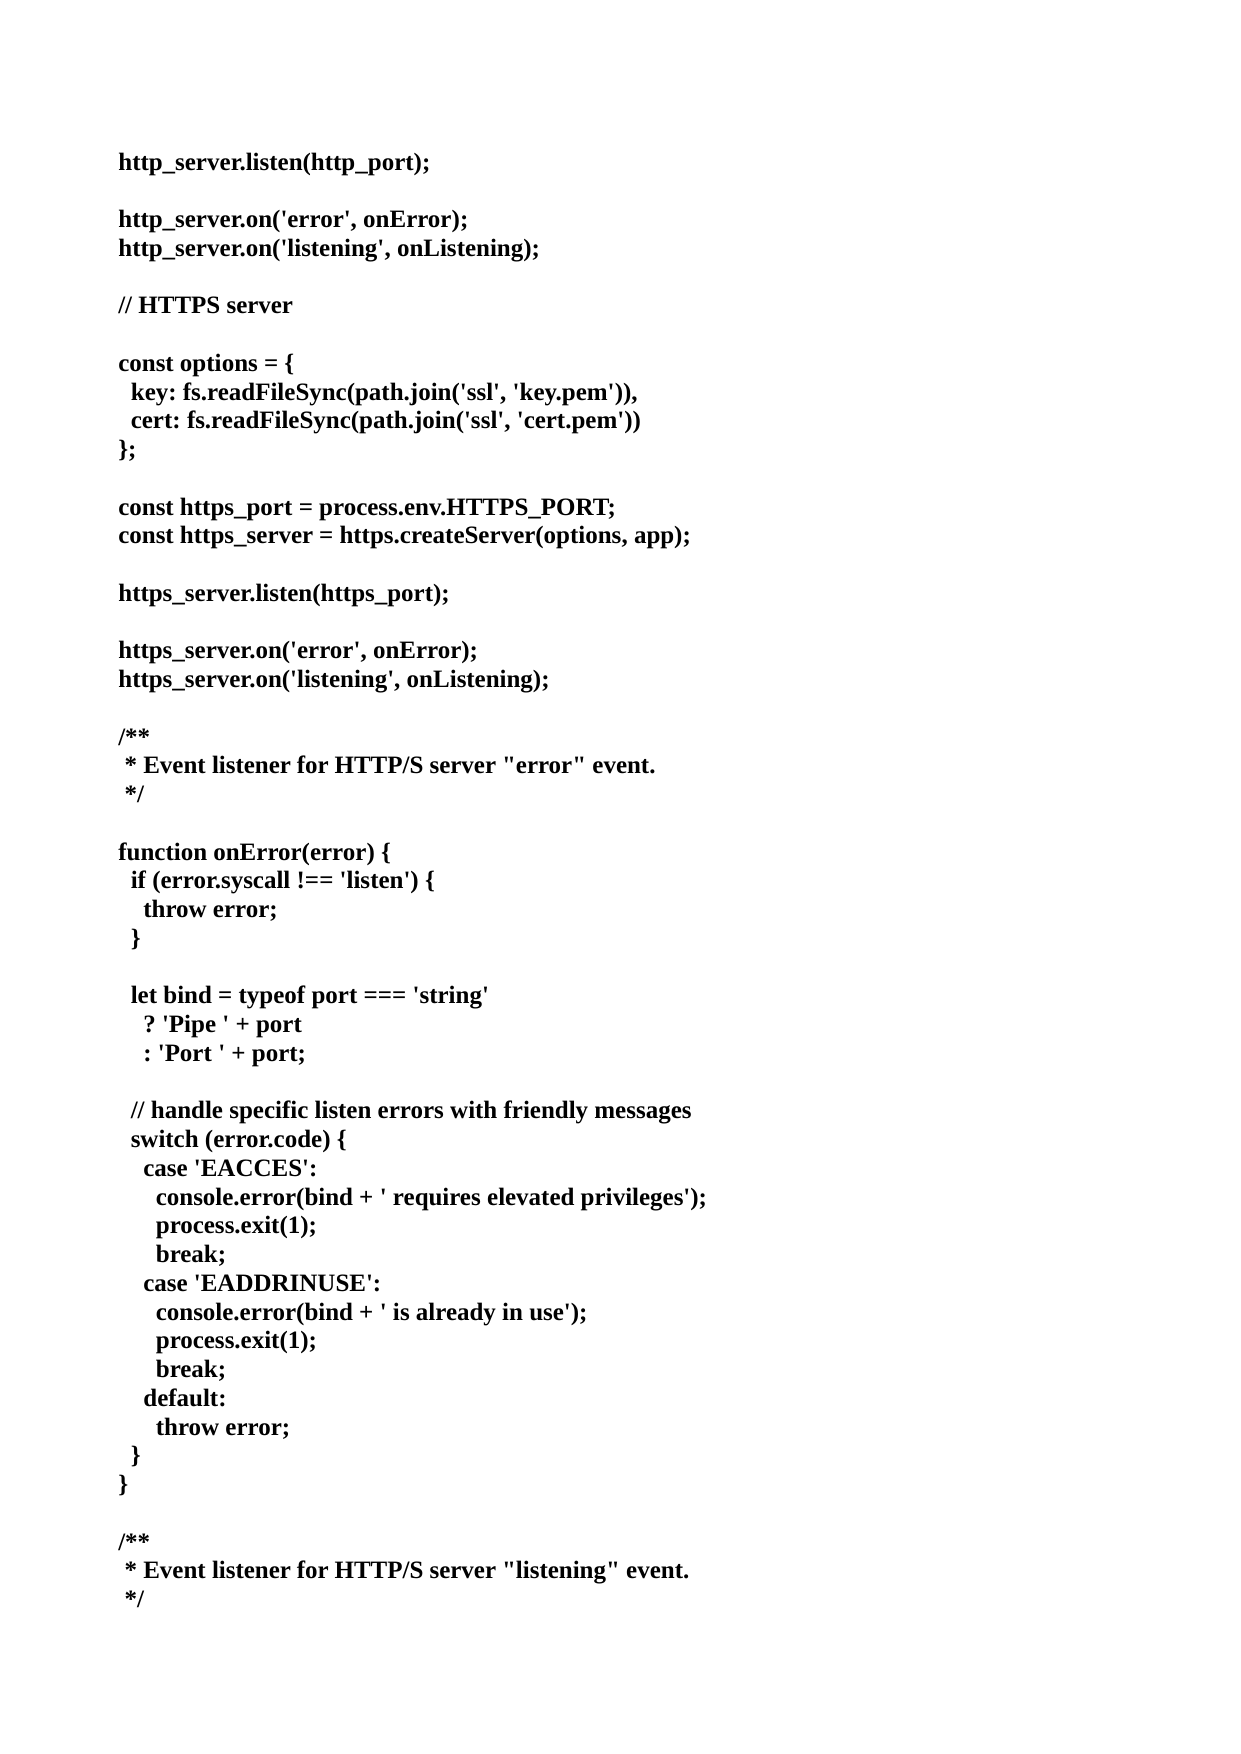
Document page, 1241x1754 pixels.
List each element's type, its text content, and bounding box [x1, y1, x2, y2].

text /** [118, 722, 1122, 751]
text // HTTPS server [118, 291, 1122, 319]
text const options = { [118, 348, 1122, 377]
text const https_port = process.env.HTTPS_PORT; [118, 492, 1122, 521]
text let bind = typeof port === 'string' [118, 981, 1122, 1009]
text } [118, 1441, 1122, 1469]
text * Event listener for HTTP/S server "error" event. [118, 751, 1122, 779]
text case 'EACCES': [118, 1153, 1122, 1182]
text }; [118, 434, 1122, 463]
text console.error(bind + ' requires elevated privileges'); [118, 1182, 1122, 1211]
text */ [118, 1584, 1122, 1613]
text } [118, 923, 1122, 952]
text throw error; [118, 894, 1122, 923]
text console.error(bind + ' is already in use'); [118, 1297, 1122, 1326]
text https_server.listen(https_port); [118, 578, 1122, 607]
text function onError(error) { [118, 837, 1122, 866]
text http_server.listen(http_port); [118, 147, 1122, 176]
text break; [118, 1239, 1122, 1268]
text https_server.on('error', onError); [118, 636, 1122, 664]
text http_server.on('error', onError); [118, 204, 1122, 233]
text switch (error.code) { [118, 1124, 1122, 1153]
text ? 'Pipe ' + port [118, 1009, 1122, 1038]
text */ [118, 779, 1122, 808]
text if (error.syscall !== 'listen') { [118, 866, 1122, 894]
text /** [118, 1527, 1122, 1556]
text key: fs.readFileSync(path.join('ssl', 'key.pem')), [118, 377, 1122, 406]
text } [118, 1469, 1122, 1498]
text process.exit(1); [118, 1326, 1122, 1354]
text process.exit(1); [118, 1211, 1122, 1239]
text throw error; [118, 1412, 1122, 1441]
text break; [118, 1354, 1122, 1383]
text * Event listener for HTTP/S server "listening" event. [118, 1556, 1122, 1584]
text default: [118, 1383, 1122, 1412]
text cert: fs.readFileSync(path.join('ssl', 'cert.pem')) [118, 406, 1122, 434]
text https_server.on('listening', onListening); [118, 664, 1122, 693]
text // handle specific listen errors with friendly messages [118, 1096, 1122, 1124]
text const https_server = https.createServer(options, app); [118, 521, 1122, 549]
text : 'Port ' + port; [118, 1038, 1122, 1067]
text http_server.on('listening', onListening); [118, 233, 1122, 262]
text case 'EADDRINUSE': [118, 1268, 1122, 1297]
